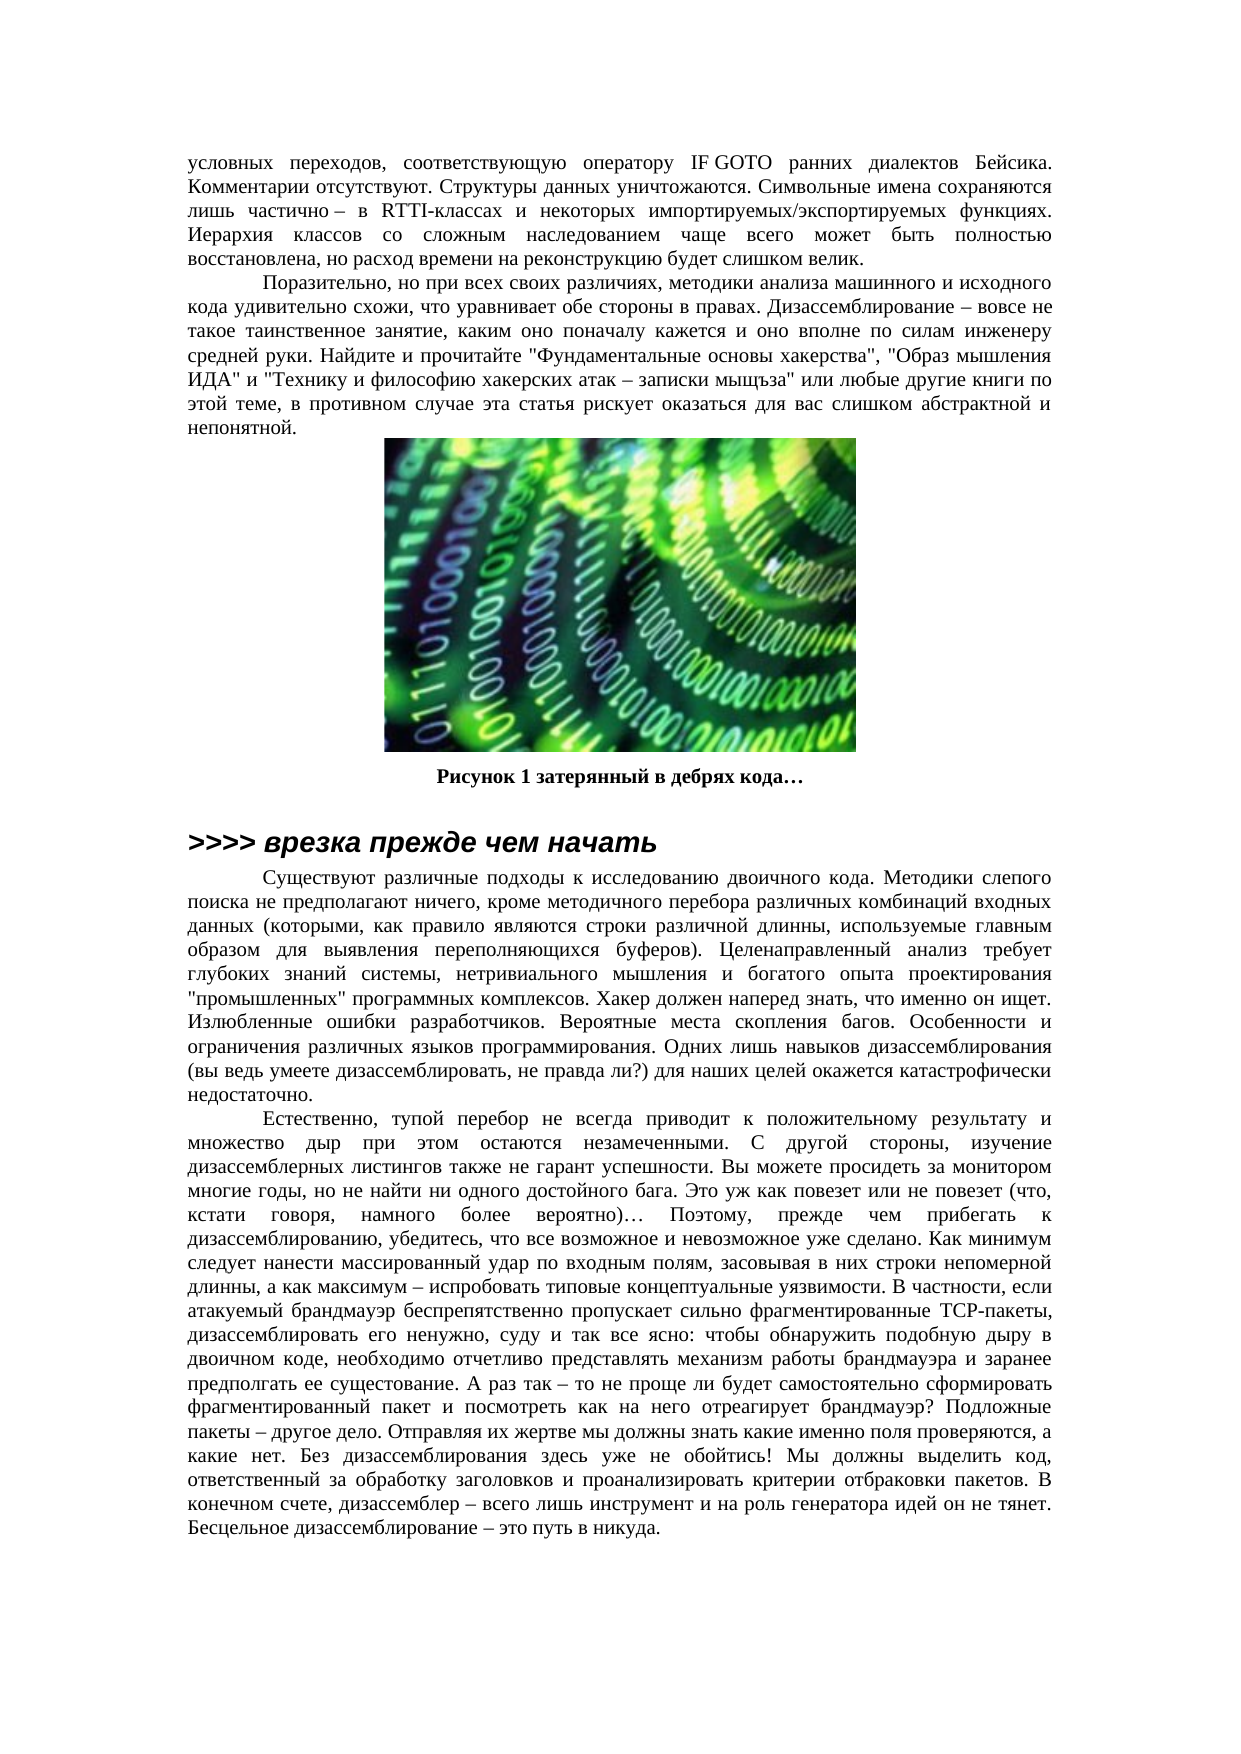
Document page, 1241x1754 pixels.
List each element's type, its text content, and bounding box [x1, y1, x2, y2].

text Поразительно, но при всех своих различиях, методики анализа машинного и исходного кода удивительно схожи, что уравнивает обе стороны в правах. Дизассемблирование – вовсе не такое таинственное занятие, каким оно поначалу кажется и оно вполне по силам инженеру средней руки. Найдите и прочитайте "Фундаментальные основы хакерства", "Образ мышления ИДА" и "Технику и философию хакерских атак – записки мыщъза" или любые другие книги по этой теме, в противном случае эта статья рискует оказаться для вас слишком абстрактной и непонятной. [187, 270, 1053, 439]
text Естественно, тупой перебор не всегда приводит к положительному результату и множество дыр при этом остаются незамеченными. С другой стороны, изучение дизассемблерных листингов также не гарант успешности. Вы можете просидеть за монитором многие годы, но не найти ни одного достойного бага. Это уж как повезет или не повезет (что, кстати говоря, намного более вероятно)… Поэтому, прежде чем прибегать к дизассемблированию, убедитесь, что все возможное и невозможное уже сделано. Как минимум следует нанести массированный удар по входным полям, засовывая в них строки непомерной длинны, а как максимум – испробовать типовые концептуальные уязвимости. В частности, если атакуемый брандмауэр беспрепятственно пропускает сильно фрагментированные TCP-пакеты, дизассемблировать его ненужно, суду и так все ясно: чтобы обнаружить подобную дыру в двоичном коде, необходимо отчетливо представлять механизм работы брандмауэра и заранее предполгать ее сущестование. А раз так – то не проще ли будет самостоятельно сформировать фрагментированный пакет и посмотреть как на него отреагирует брандмауэр? Подложные пакеты – другое дело. Отправляя их жертве мы должны знать какие именно поля проверяются, а какие нет. Без дизассемблирования здесь уже не обойтись! Мы должны выделить код, ответственный за обработку заголовков и проанализировать критерии отбраковки пакетов. В конечном счете, дизассемблер – всего лишь инструмент и на роль генератора идей он не тянет. Бесцельное дизассемблирование – это путь в никуда. [187, 1106, 1053, 1539]
subtitle >>>> врезка прежде чем начать [187, 825, 1053, 859]
text Существуют различные подходы к исследованию двоичного кода. Методики слепого поиска не предполагают ничего, кроме методичного перебора различных комбинаций входных данных (которыми, как правило являются строки различной длинны, используемые главным образом для выявления переполняющихся буферов). Целенаправленный анализ требует глубоких знаний системы, нетривиального мышления и богатого опыта проектирования "промышленных" программных комплексов. Хакер должен наперед знать, что именно он ищет. Излюбленные ошибки разработчиков. Вероятные места скопления багов. Особенности и ограничения различных языков программирования. Одних лишь навыков дизассемблирования (вы ведь умеете дизассемблировать, не правда ли?) для наших целей окажется катастрофически недостаточно. [187, 865, 1053, 1106]
text Рисунок 1 затерянный в дебрях кода… [187, 764, 1053, 788]
text условных переходов, соответствующую оператору IF GOTO ранних диалектов Бейсика. Комментарии отсутствуют. Структуры данных уничтожаются. Символьные имена сохраняются лишь частично – в RTTI-классах и некоторых импортируемых/экспортируемых функциях. Иерархия классов со сложным наследованием чаще всего может быть полностью восстановлена, но расход времени на реконструкцию будет слишком велик. [187, 150, 1053, 270]
picture [384, 438, 856, 752]
